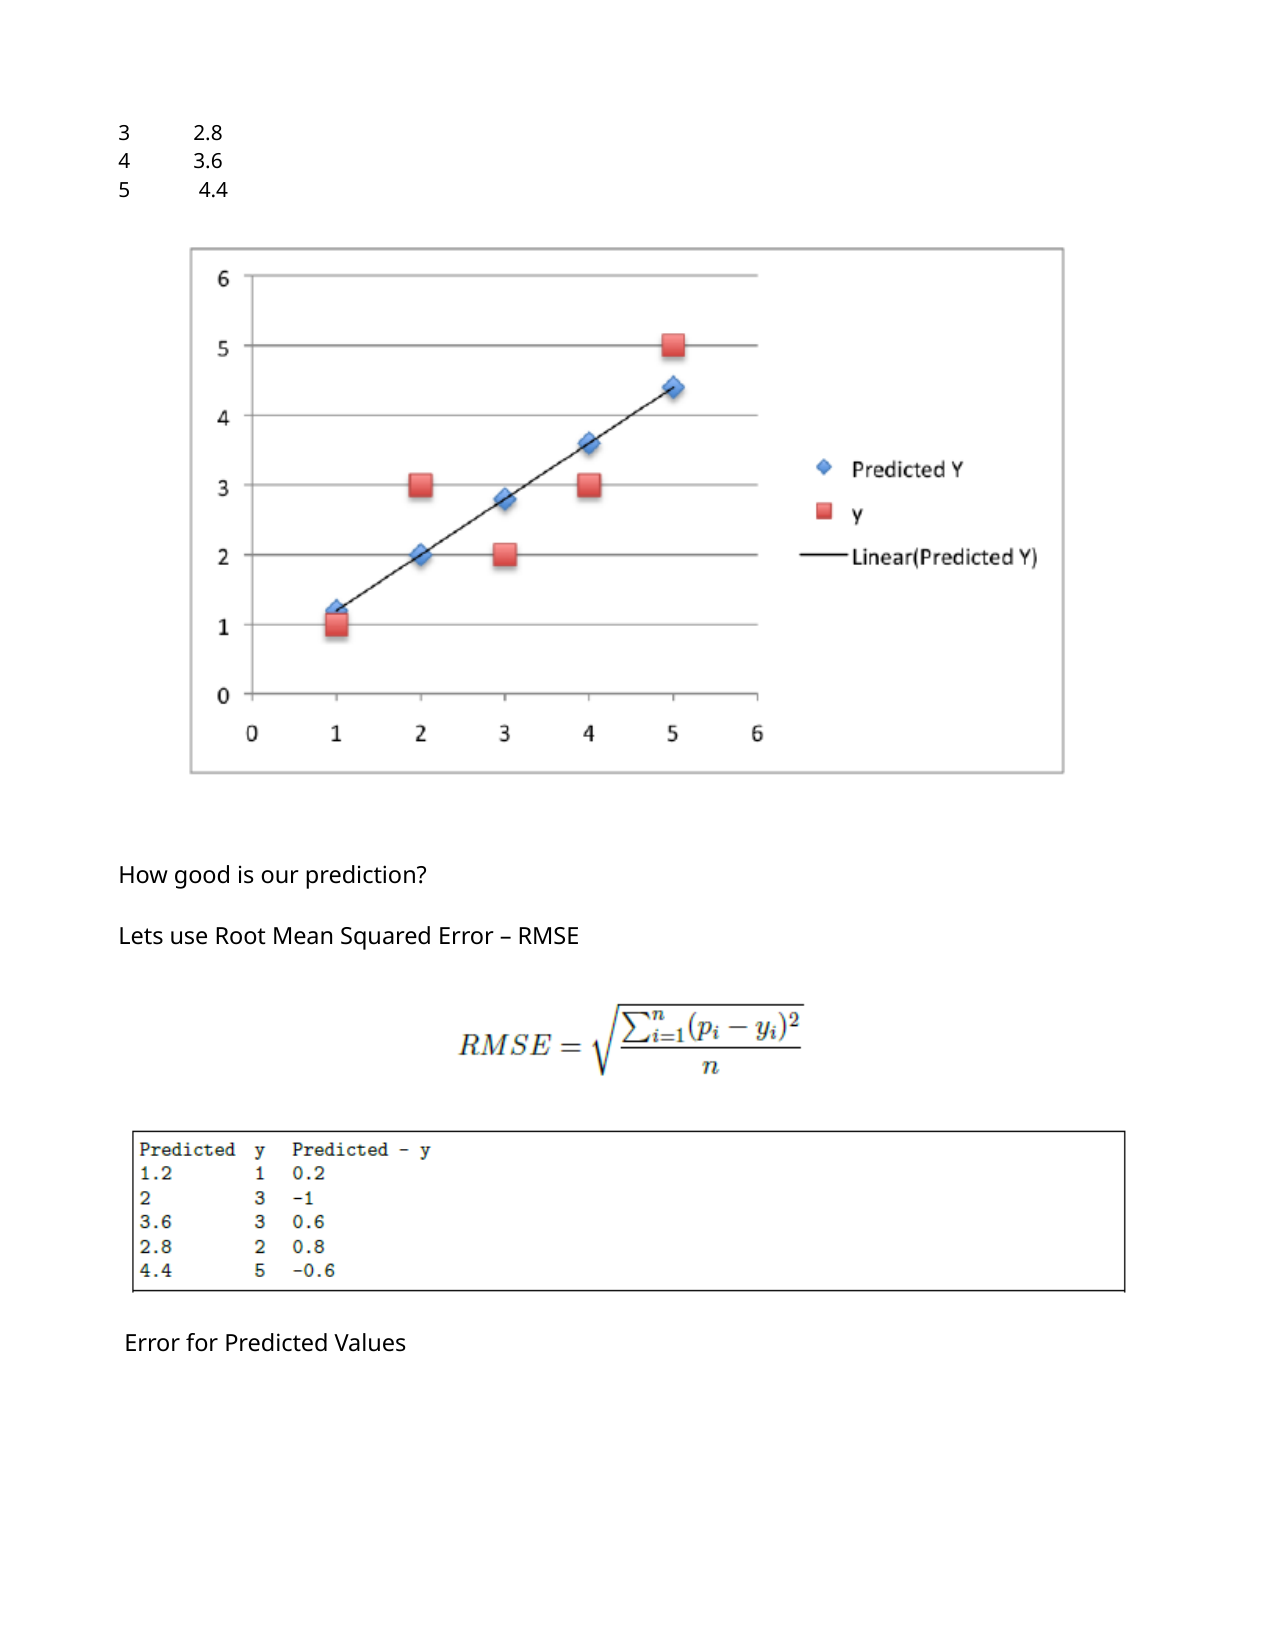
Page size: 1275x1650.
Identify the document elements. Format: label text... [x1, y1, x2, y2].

picture [149, 232, 1126, 801]
text 5 4.4 [118, 175, 1157, 203]
text How good is our prediction? [118, 858, 1157, 890]
text 4 3.6 [118, 147, 1157, 175]
text Error for Predicted Values [118, 1327, 1157, 1358]
picture [419, 980, 856, 1090]
text 3 2.8 [118, 118, 1157, 147]
text Lets use Root Mean Squared Error – RMSE [118, 919, 1157, 951]
picture [118, 1123, 1157, 1298]
